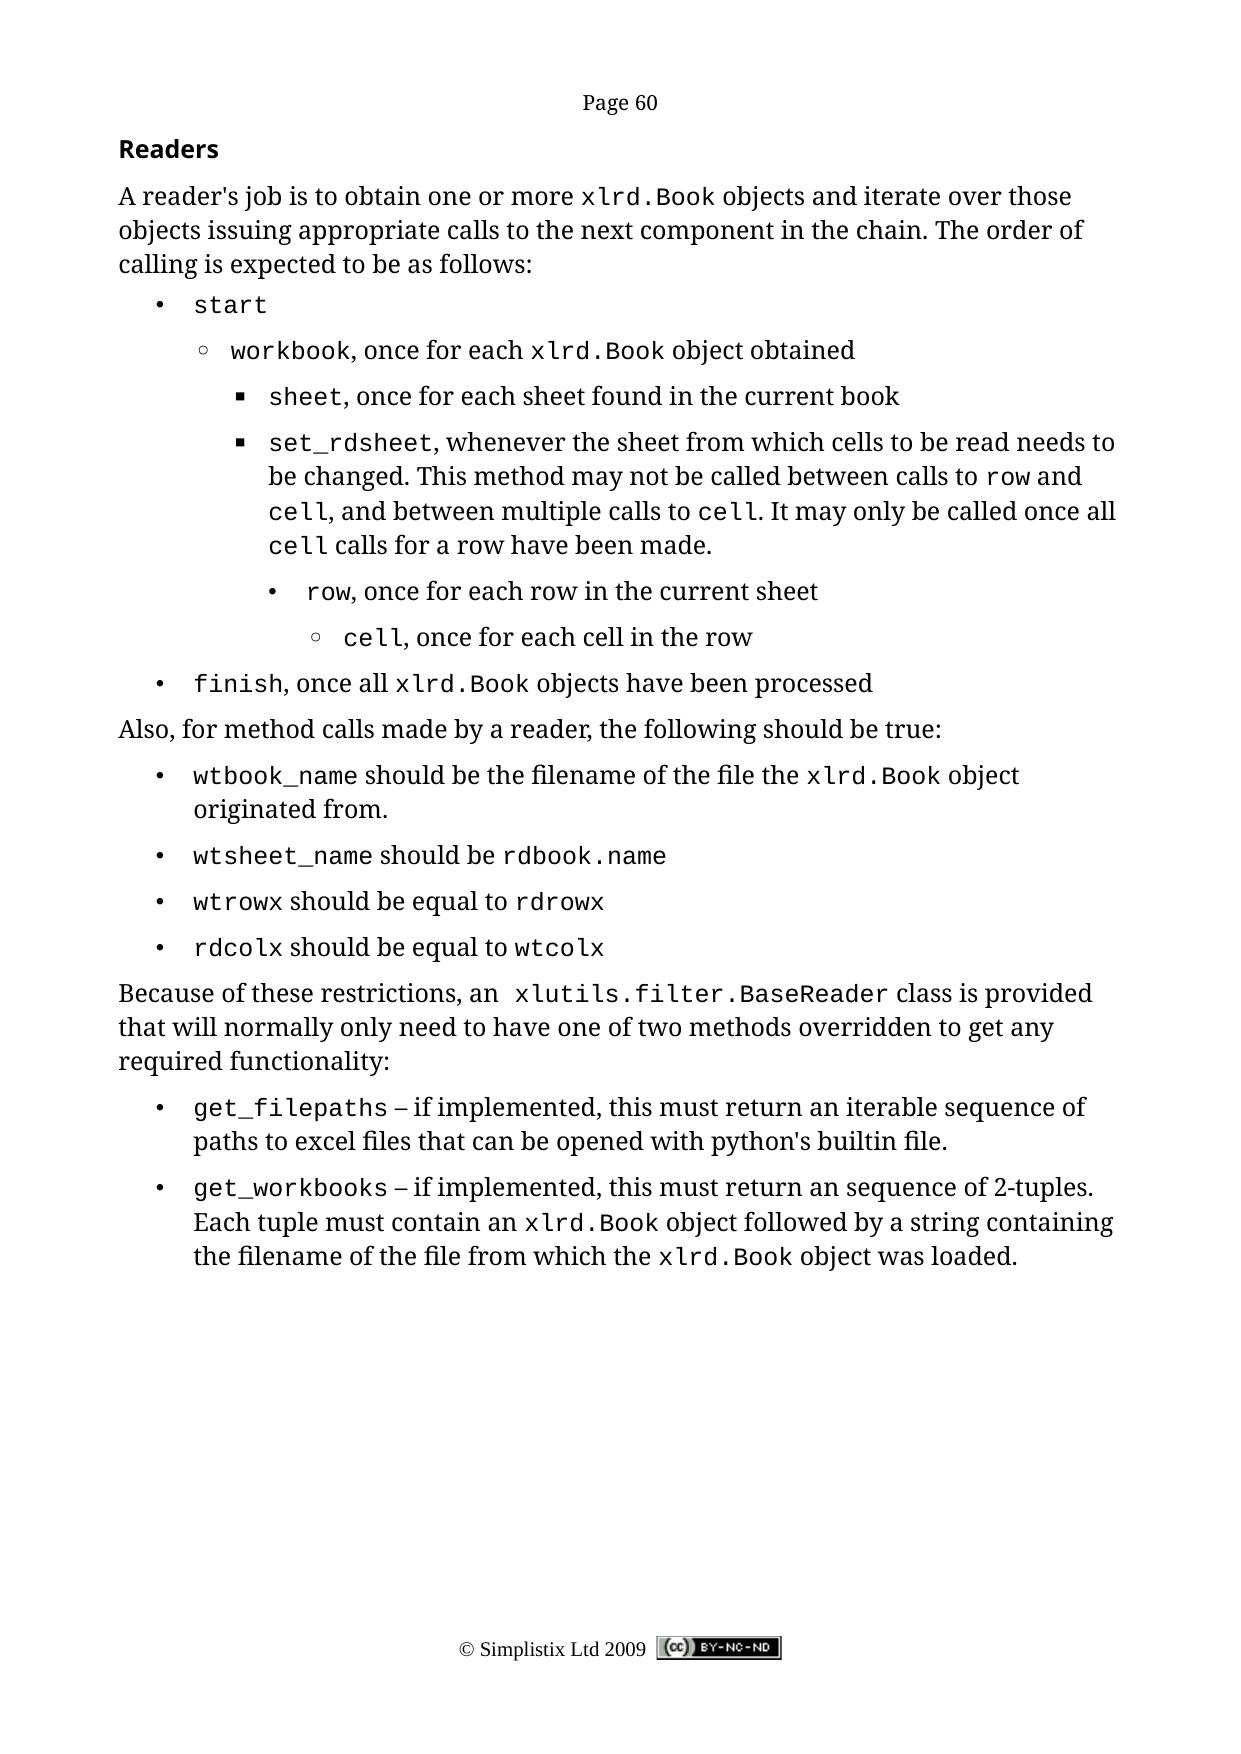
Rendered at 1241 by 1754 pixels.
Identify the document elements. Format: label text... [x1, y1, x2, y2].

picture [656, 1636, 782, 1660]
list get_workbooks – if implemented, this must return an sequence of 2-tuples. Each tuple must contain an xlrd.Book object followed by a string containing the filename of the file from which the xlrd.Book object was loaded. [156, 1170, 1122, 1273]
text Because of these restrictions, an xlutils.filter.BaseReader class is provided that will normally only need to have one of two methods overridden to get any required functionality: [118, 976, 1122, 1078]
list row, once for each row in the current sheet [268, 573, 1122, 608]
subtitle Readers [118, 132, 1122, 166]
list cell, once for each cell in the row [306, 619, 1122, 654]
list wtsheet_name should be rdbook.name [156, 837, 1122, 872]
list sheet, once for each sheet found in the current book [231, 378, 1122, 413]
list wtrowx should be equal to rdrowx [156, 883, 1122, 918]
list rdcolx should be equal to wtcolx [156, 929, 1122, 964]
list start [156, 292, 1122, 321]
list finish, once all xlrd.Book objects have been processed [156, 666, 1122, 700]
list wtbook_name should be the filename of the file the xlrd.Book object originated from. [156, 757, 1122, 826]
list workbook, once for each xlrd.Book object obtained [193, 332, 1122, 367]
list set_rdsheet, whenever the sheet from which cells to be read needs to be changed. This method may not be called between calls to row and cell, and between multiple calls to cell. It may only be called once all cell calls for a row have been made. [231, 424, 1122, 562]
list get_filepaths – if implemented, this must return an iterable sequence of paths to excel files that can be opened with python's builtin file. [156, 1090, 1122, 1158]
text A reader's job is to obtain one or more xlrd.Book objects and iterate over those objects issuing appropriate calls to the next component in the chain. The order of calling is expected to be as follows: [118, 178, 1122, 281]
text Also, for method calls made by a reader, the following should be true: [118, 712, 1122, 746]
